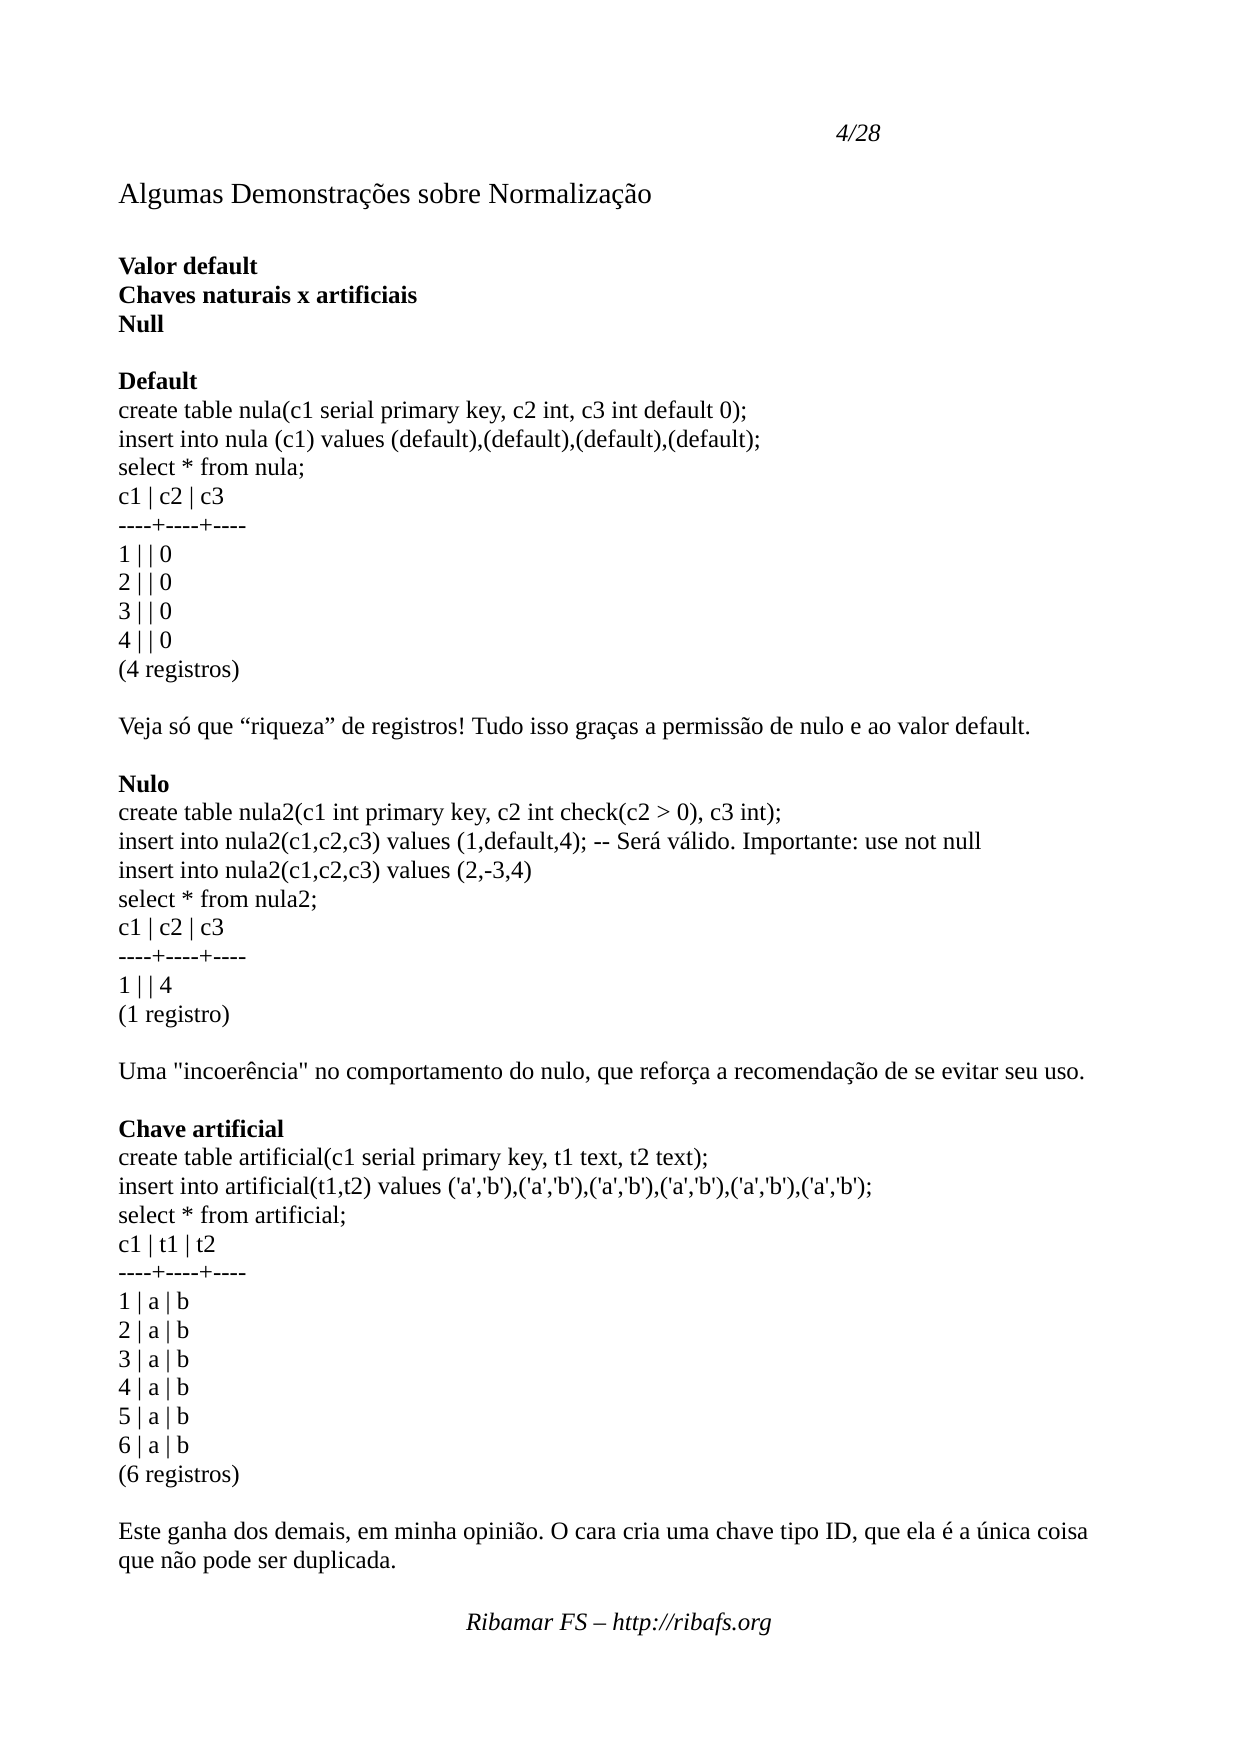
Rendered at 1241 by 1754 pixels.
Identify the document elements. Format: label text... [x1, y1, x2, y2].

text Nulo [118, 769, 1122, 797]
text c1 | c2 | c3 [118, 481, 1122, 510]
text insert into nula2(c1,c2,c3) values (2,-3,4) [118, 855, 1122, 884]
text select * from nula; [118, 452, 1122, 481]
text Uma "incoerência" no comportamento do nulo, que reforça a recomendação de se evitar seu uso. [118, 1056, 1122, 1085]
text c1 | t1 | t2 [118, 1229, 1122, 1257]
text Valor default [118, 251, 1122, 280]
text 1 | a | b [118, 1286, 1122, 1315]
text create table artificial(c1 serial primary key, t1 text, t2 text); [118, 1142, 1122, 1171]
text (4 registros) [118, 654, 1122, 682]
text c1 | c2 | c3 [118, 912, 1122, 941]
text Chaves naturais x artificiais [118, 280, 1122, 309]
text 2 | a | b [118, 1315, 1122, 1344]
text Algumas Demonstrações sobre Normalização [118, 176, 1122, 210]
text insert into nula2(c1,c2,c3) values (1,default,4); -- Será válido. Importante: use not null [118, 826, 1122, 855]
text 1 | | 0 [118, 539, 1122, 567]
text Veja só que “riqueza” de registros! Tudo isso graças a permissão de nulo e ao valor default. [118, 711, 1122, 740]
text 3 | a | b [118, 1344, 1122, 1372]
text 2 | | 0 [118, 567, 1122, 596]
text Este ganha dos demais, em minha opinião. O cara cria uma chave tipo ID, que ela é a única coisa que não pode ser duplicada. [118, 1516, 1122, 1574]
text ----+----+---- [118, 1257, 1122, 1286]
text 5 | a | b [118, 1401, 1122, 1430]
text select * from nula2; [118, 884, 1122, 912]
text 3 | | 0 [118, 596, 1122, 625]
text (1 registro) [118, 999, 1122, 1027]
text create table nula2(c1 int primary key, c2 int check(c2 > 0), c3 int); [118, 797, 1122, 826]
text ----+----+---- [118, 510, 1122, 539]
text 4 | | 0 [118, 625, 1122, 654]
text select * from artificial; [118, 1200, 1122, 1229]
text insert into nula (c1) values (default),(default),(default),(default); [118, 424, 1122, 452]
text Default [118, 366, 1122, 395]
text 6 | a | b [118, 1430, 1122, 1459]
text insert into artificial(t1,t2) values ('a','b'),('a','b'),('a','b'),('a','b'),('a','b'),('a','b'); [118, 1171, 1122, 1200]
text create table nula(c1 serial primary key, c2 int, c3 int default 0); [118, 395, 1122, 424]
text Null [118, 309, 1122, 337]
text (6 registros) [118, 1459, 1122, 1487]
text ----+----+---- [118, 941, 1122, 970]
text Chave artificial [118, 1114, 1122, 1142]
text 1 | | 4 [118, 970, 1122, 999]
text 4 | a | b [118, 1372, 1122, 1401]
